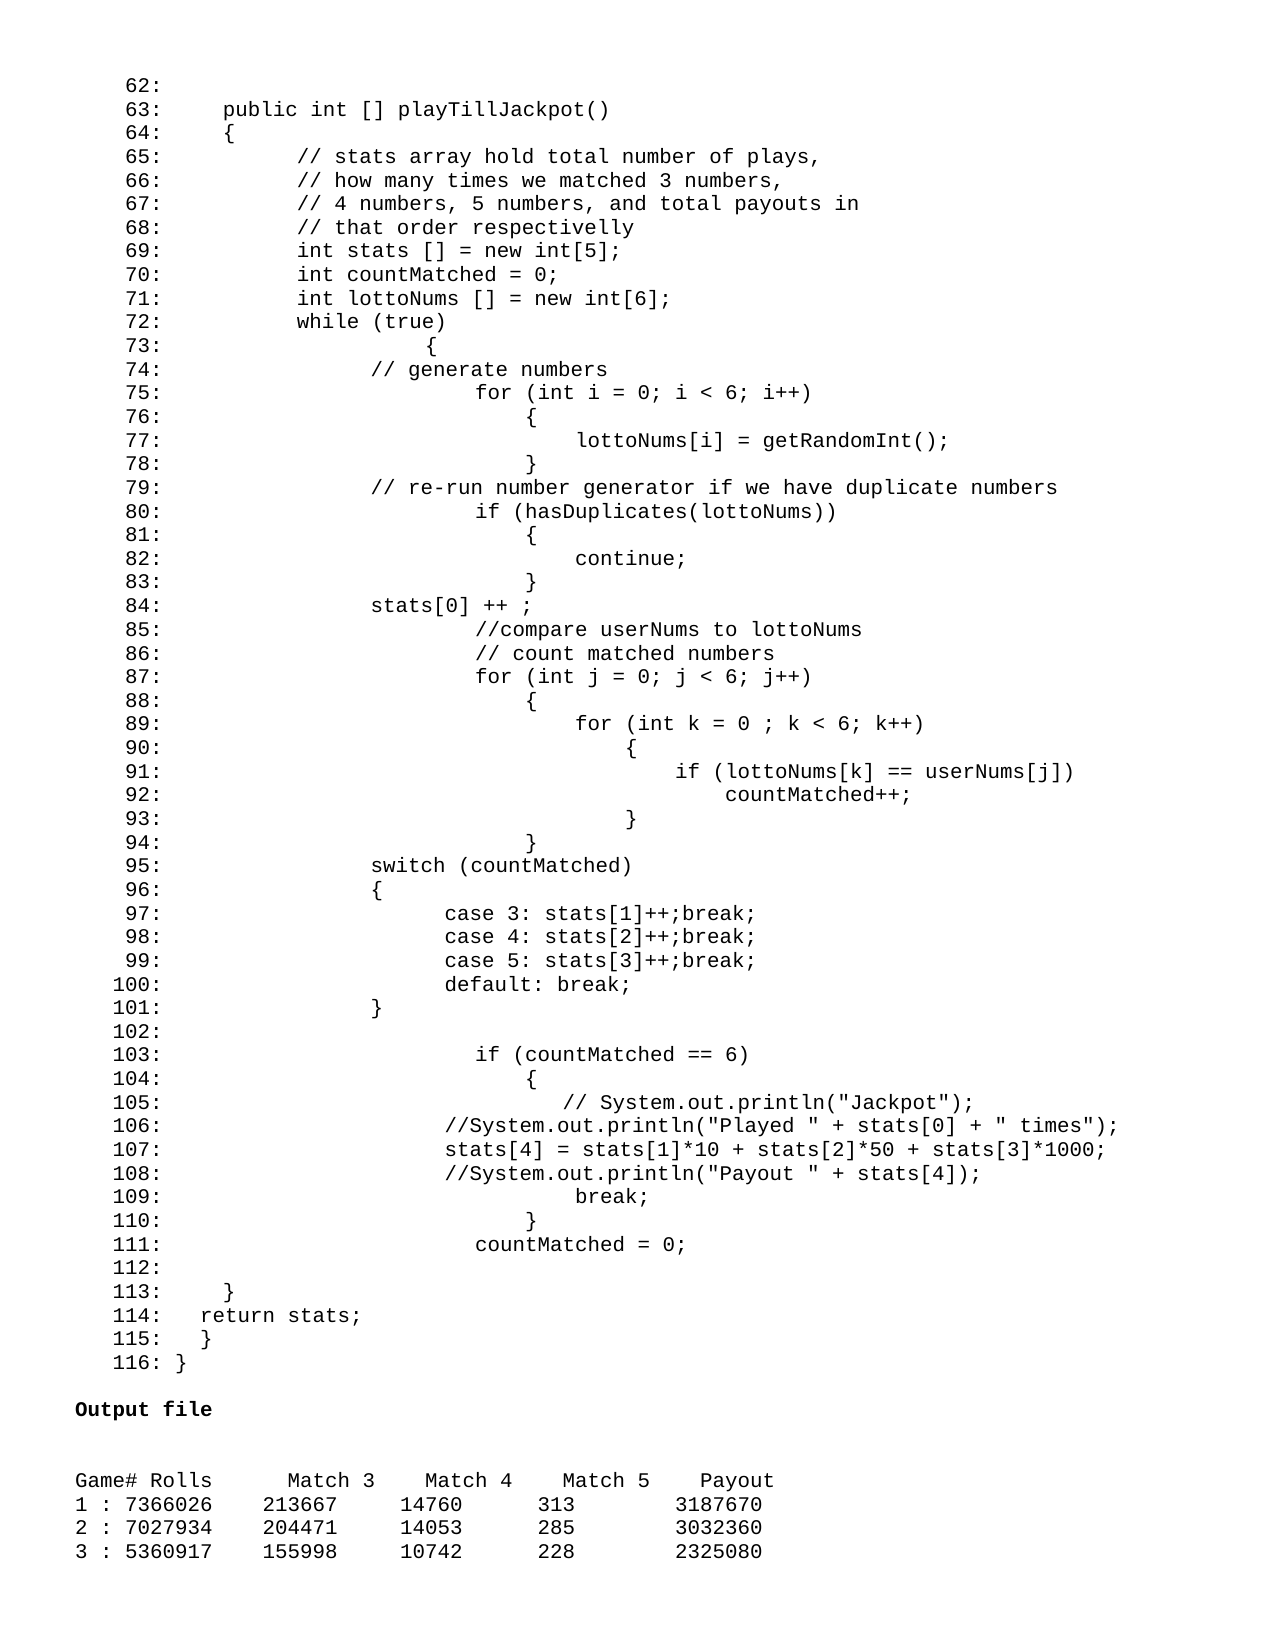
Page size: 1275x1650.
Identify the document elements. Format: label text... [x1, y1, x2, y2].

text 111: countMatched = 0; [75, 1234, 1200, 1257]
text 95: switch (countMatched) [75, 855, 1200, 879]
text 97: case 3: stats[1]++;break; [75, 903, 1200, 926]
text 90: { [75, 737, 1200, 761]
text 109: break; [75, 1186, 1200, 1210]
text 116: } [75, 1352, 1200, 1376]
text 85: //compare userNums to lottoNums [75, 619, 1200, 642]
text Output file [75, 1399, 1200, 1423]
text 114: return stats; [75, 1304, 1200, 1328]
text 81: { [75, 524, 1200, 548]
text 73: { [75, 335, 1200, 359]
text 113: } [75, 1281, 1200, 1304]
text 89: for (int k = 0 ; k < 6; k++) [75, 713, 1200, 737]
text 115: } [75, 1328, 1200, 1352]
text 91: if (lottoNums[k] == userNums[j]) [75, 761, 1200, 784]
text 75: for (int i = 0; i < 6; i++) [75, 382, 1200, 406]
text 101: } [75, 997, 1200, 1021]
text 100: default: break; [75, 973, 1200, 997]
text 68: // that order respectivelly [75, 217, 1200, 241]
text 88: { [75, 690, 1200, 713]
text 76: { [75, 406, 1200, 430]
text 108: //System.out.println("Payout " + stats[4]); [75, 1163, 1200, 1186]
text 110: } [75, 1210, 1200, 1234]
text 3 : 5360917 155998 10742 228 2325080 [75, 1541, 1200, 1565]
text Game# Rolls Match 3 Match 4 Match 5 Payout [75, 1470, 1200, 1494]
text 71: int lottoNums [] = new int[6]; [75, 288, 1200, 311]
text 79: // re-run number generator if we have duplicate numbers [75, 477, 1200, 501]
text 107: stats[4] = stats[1]*10 + stats[2]*50 + stats[3]*1000; [75, 1139, 1200, 1163]
text 62: [75, 75, 1200, 99]
text 105: // System.out.println("Jackpot"); [75, 1092, 1200, 1115]
text 86: // count matched numbers [75, 642, 1200, 666]
text 94: } [75, 832, 1200, 855]
text 96: { [75, 879, 1200, 903]
text 67: // 4 numbers, 5 numbers, and total payouts in [75, 193, 1200, 217]
text 77: lottoNums[i] = getRandomInt(); [75, 430, 1200, 453]
text 82: continue; [75, 548, 1200, 572]
text 103: if (countMatched == 6) [75, 1044, 1200, 1068]
text 72: while (true) [75, 311, 1200, 335]
text 70: int countMatched = 0; [75, 264, 1200, 288]
text 104: { [75, 1068, 1200, 1092]
text 64: { [75, 122, 1200, 146]
text 106: //System.out.println("Played " + stats[0] + " times"); [75, 1115, 1200, 1139]
text 93: } [75, 808, 1200, 832]
text 99: case 5: stats[3]++;break; [75, 950, 1200, 973]
text 1 : 7366026 213667 14760 313 3187670 [75, 1494, 1200, 1517]
text 84: stats[0] ++ ; [75, 595, 1200, 619]
text 92: countMatched++; [75, 784, 1200, 808]
text 66: // how many times we matched 3 numbers, [75, 169, 1200, 193]
text 112: [75, 1257, 1200, 1281]
text 98: case 4: stats[2]++;break; [75, 926, 1200, 950]
text 80: if (hasDuplicates(lottoNums)) [75, 501, 1200, 524]
text 65: // stats array hold total number of plays, [75, 146, 1200, 169]
text 2 : 7027934 204471 14053 285 3032360 [75, 1517, 1200, 1541]
text 102: [75, 1021, 1200, 1044]
text 63: public int [] playTillJackpot() [75, 99, 1200, 122]
text 74: // generate numbers [75, 359, 1200, 382]
text 69: int stats [] = new int[5]; [75, 241, 1200, 264]
text 83: } [75, 572, 1200, 595]
text 78: } [75, 453, 1200, 477]
text 87: for (int j = 0; j < 6; j++) [75, 666, 1200, 690]
